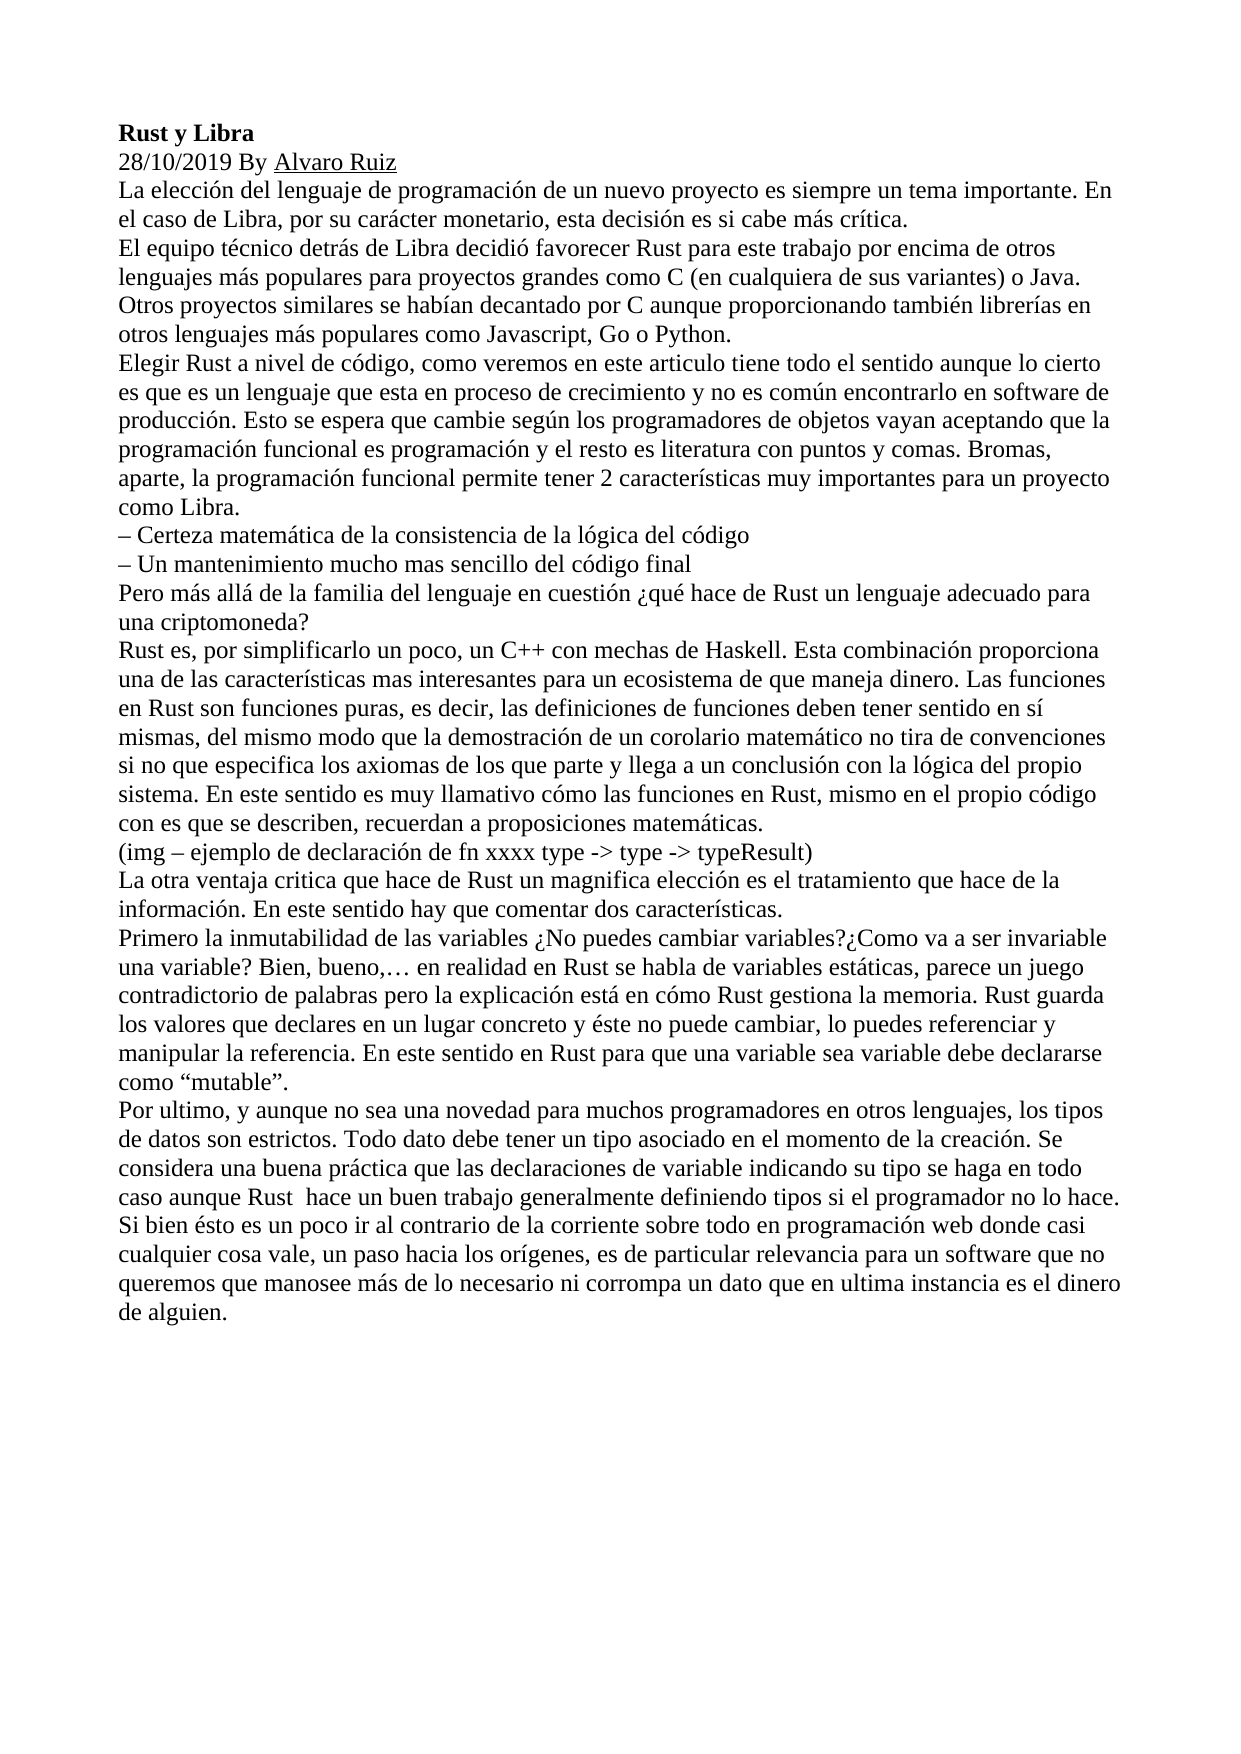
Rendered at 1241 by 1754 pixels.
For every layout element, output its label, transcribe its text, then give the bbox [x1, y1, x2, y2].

text – Un mantenimiento mucho mas sencillo del código final [118, 549, 1122, 578]
text La elección del lenguaje de programación de un nuevo proyecto es siempre un tema importante. En el caso de Libra, por su carácter monetario, esta decisión es si cabe más crítica. [118, 176, 1122, 233]
text La otra ventaja critica que hace de Rust un magnifica elección es el tratamiento que hace de la información. En este sentido hay que comentar dos características. [118, 866, 1122, 923]
text Rust y Libra [118, 118, 1122, 147]
text Elegir Rust a nivel de código, como veremos en este articulo tiene todo el sentido aunque lo cierto es que es un lenguaje que esta en proceso de crecimiento y no es común encontrarlo en software de producción. Esto se espera que cambie según los programadores de objetos vayan aceptando que la programación funcional es programación y el resto es literatura con puntos y comas. Bromas, aparte, la programación funcional permite tener 2 características muy importantes para un proyecto como Libra. [118, 348, 1122, 521]
text – Certeza matemática de la consistencia de la lógica del código [118, 521, 1122, 549]
text El equipo técnico detrás de Libra decidió favorecer Rust para este trabajo por encima de otros lenguajes más populares para proyectos grandes como C (en cualquiera de sus variantes) o Java. Otros proyectos similares se habían decantado por C aunque proporcionando también librerías en otros lenguajes más populares como Javascript, Go o Python. [118, 233, 1122, 348]
text Rust es, por simplificarlo un poco, un C++ con mechas de Haskell. Esta combinación proporciona una de las características mas interesantes para un ecosistema de que maneja dinero. Las funciones en Rust son funciones puras, es decir, las definiciones de funciones deben tener sentido en sí mismas, del mismo modo que la demostración de un corolario matemático no tira de convenciones si no que especifica los axiomas de los que parte y llega a un conclusión con la lógica del propio sistema. En este sentido es muy llamativo cómo las funciones en Rust, mismo en el propio código con es que se describen, recuerdan a proposiciones matemáticas. [118, 636, 1122, 837]
text Por ultimo, y aunque no sea una novedad para muchos programadores en otros lenguajes, los tipos de datos son estrictos. Todo dato debe tener un tipo asociado en el momento de la creación. Se considera una buena práctica que las declaraciones de variable indicando su tipo se haga en todo caso aunque Rust hace un buen trabajo generalmente definiendo tipos si el programador no lo hace. Si bien ésto es un poco ir al contrario de la corriente sobre todo en programación web donde casi cualquier cosa vale, un paso hacia los orígenes, es de particular relevancia para un software que no queremos que manosee más de lo necesario ni corrompa un dato que en ultima instancia es el dinero de alguien. [118, 1096, 1122, 1326]
text Pero más allá de la familia del lenguaje en cuestión ¿qué hace de Rust un lenguaje adecuado para una criptomoneda? [118, 578, 1122, 636]
text 28/10/2019 By Alvaro Ruiz [118, 147, 1122, 176]
text (img – ejemplo de declaración de fn xxxx type -> type -> typeResult) [118, 837, 1122, 866]
text Primero la inmutabilidad de las variables ¿No puedes cambiar variables?¿Como va a ser invariable una variable? Bien, bueno,… en realidad en Rust se habla de variables estáticas, parece un juego contradictorio de palabras pero la explicación está en cómo Rust gestiona la memoria. Rust guarda los valores que declares en un lugar concreto y éste no puede cambiar, lo puedes referenciar y manipular la referencia. En este sentido en Rust para que una variable sea variable debe declararse como “mutable”. [118, 923, 1122, 1096]
